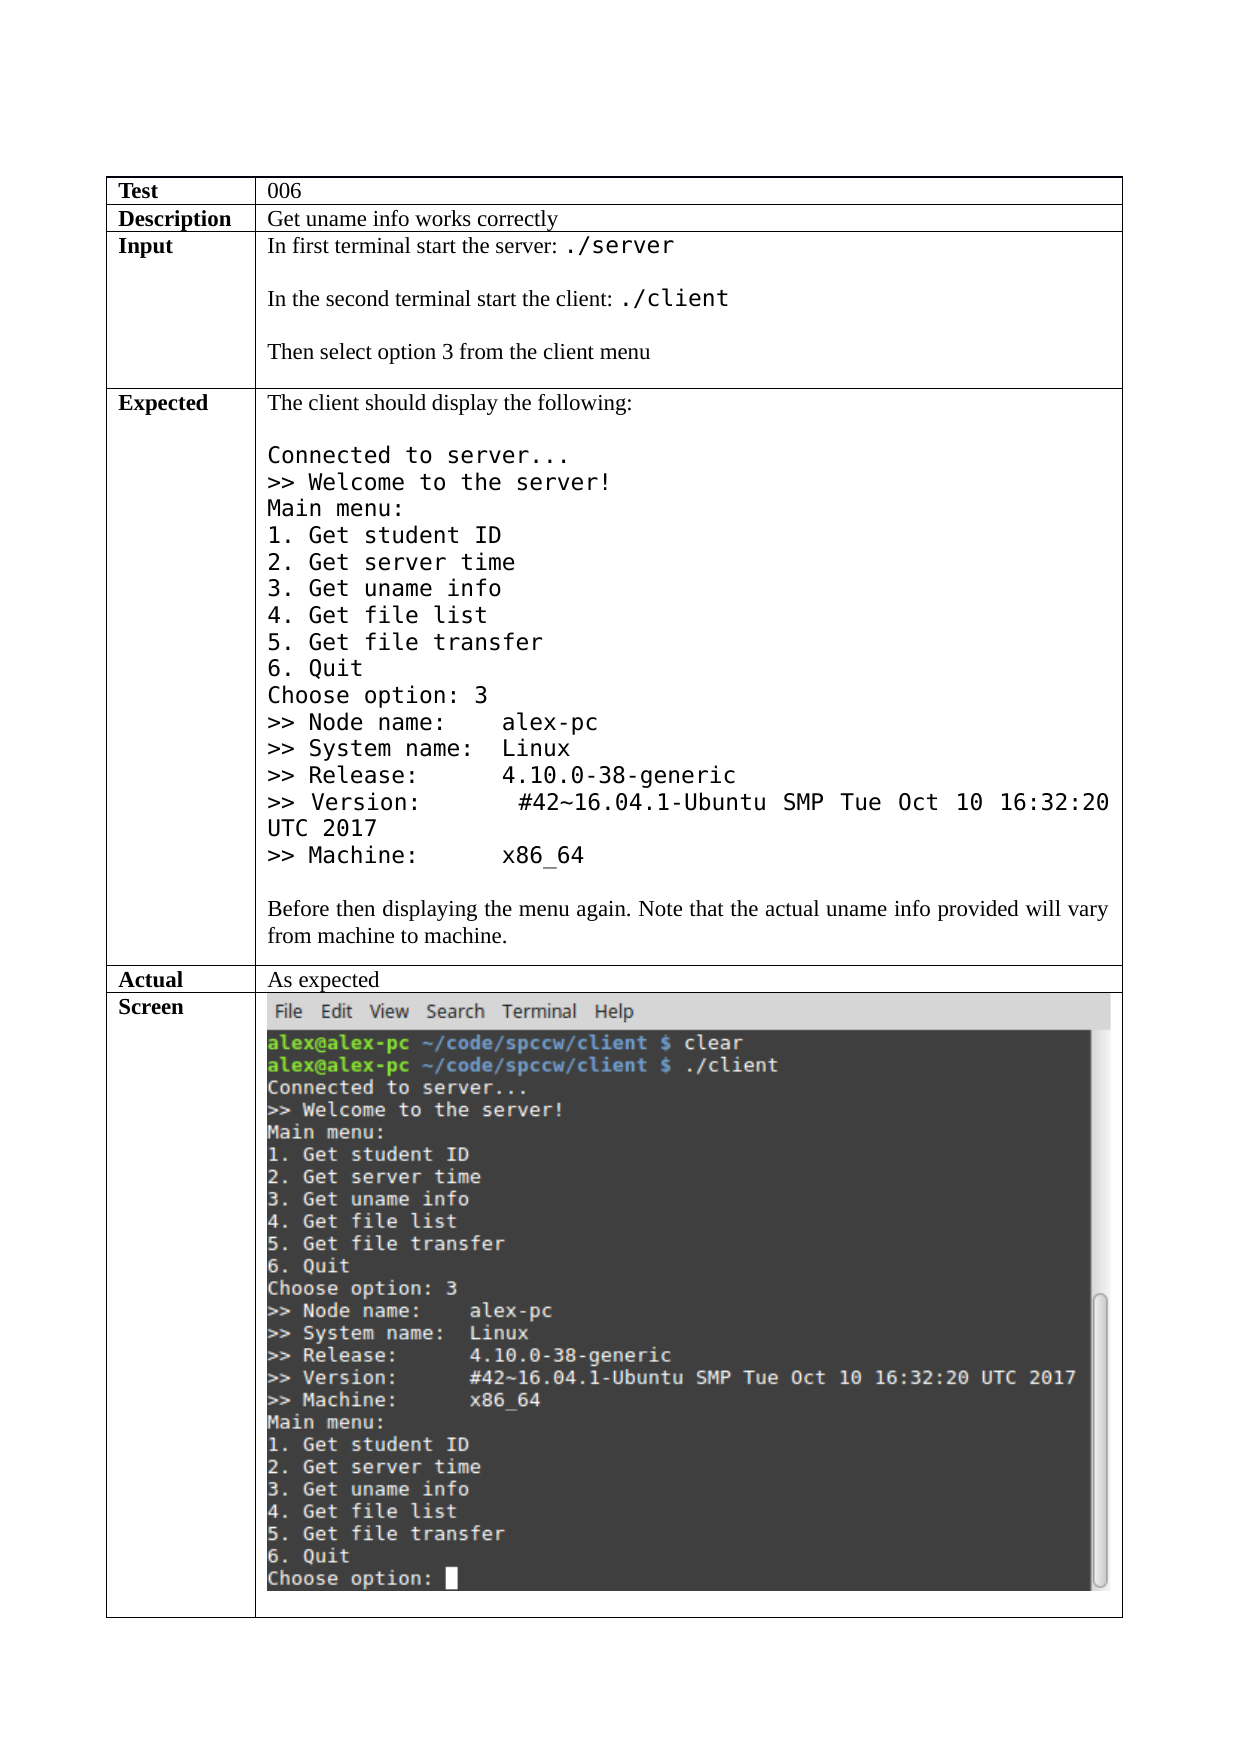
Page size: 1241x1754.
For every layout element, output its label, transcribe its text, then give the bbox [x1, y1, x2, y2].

table_header 006 [256, 178, 1122, 204]
table_cell In first terminal start the server: ./server In the second terminal start the client: ./client Then select option 3 from the client menu [256, 232, 1122, 388]
table_cell Get uname info works correctly [256, 205, 1122, 231]
table_cell Screen [107, 993, 255, 1617]
table_cell Actual [107, 966, 255, 992]
picture [267, 993, 1111, 1591]
table_cell Input [107, 232, 255, 388]
table_cell As expected [256, 966, 1122, 992]
table_cell [256, 993, 1122, 1617]
table_cell Expected [107, 389, 255, 965]
table_header Test [107, 178, 255, 204]
table_cell The client should display the following: Connected to server... >> Welcome to the server! Main menu: 1. Get student ID 2. Get server time 3. Get uname info 4. Get file list 5. Get file transfer 6. Quit Choose option: 3 >> Node name: alex-pc >> System name: Linux >> Release: 4.10.0-38-generic >> Version: #42~16.04.1-Ubuntu SMP Tue Oct 10 16:32:20 UTC 2017 >> Machine: x86_64 Before then displaying the menu again. Note that the actual uname info provided will vary from machine to machine. [256, 389, 1122, 965]
table_cell Description [107, 205, 255, 231]
